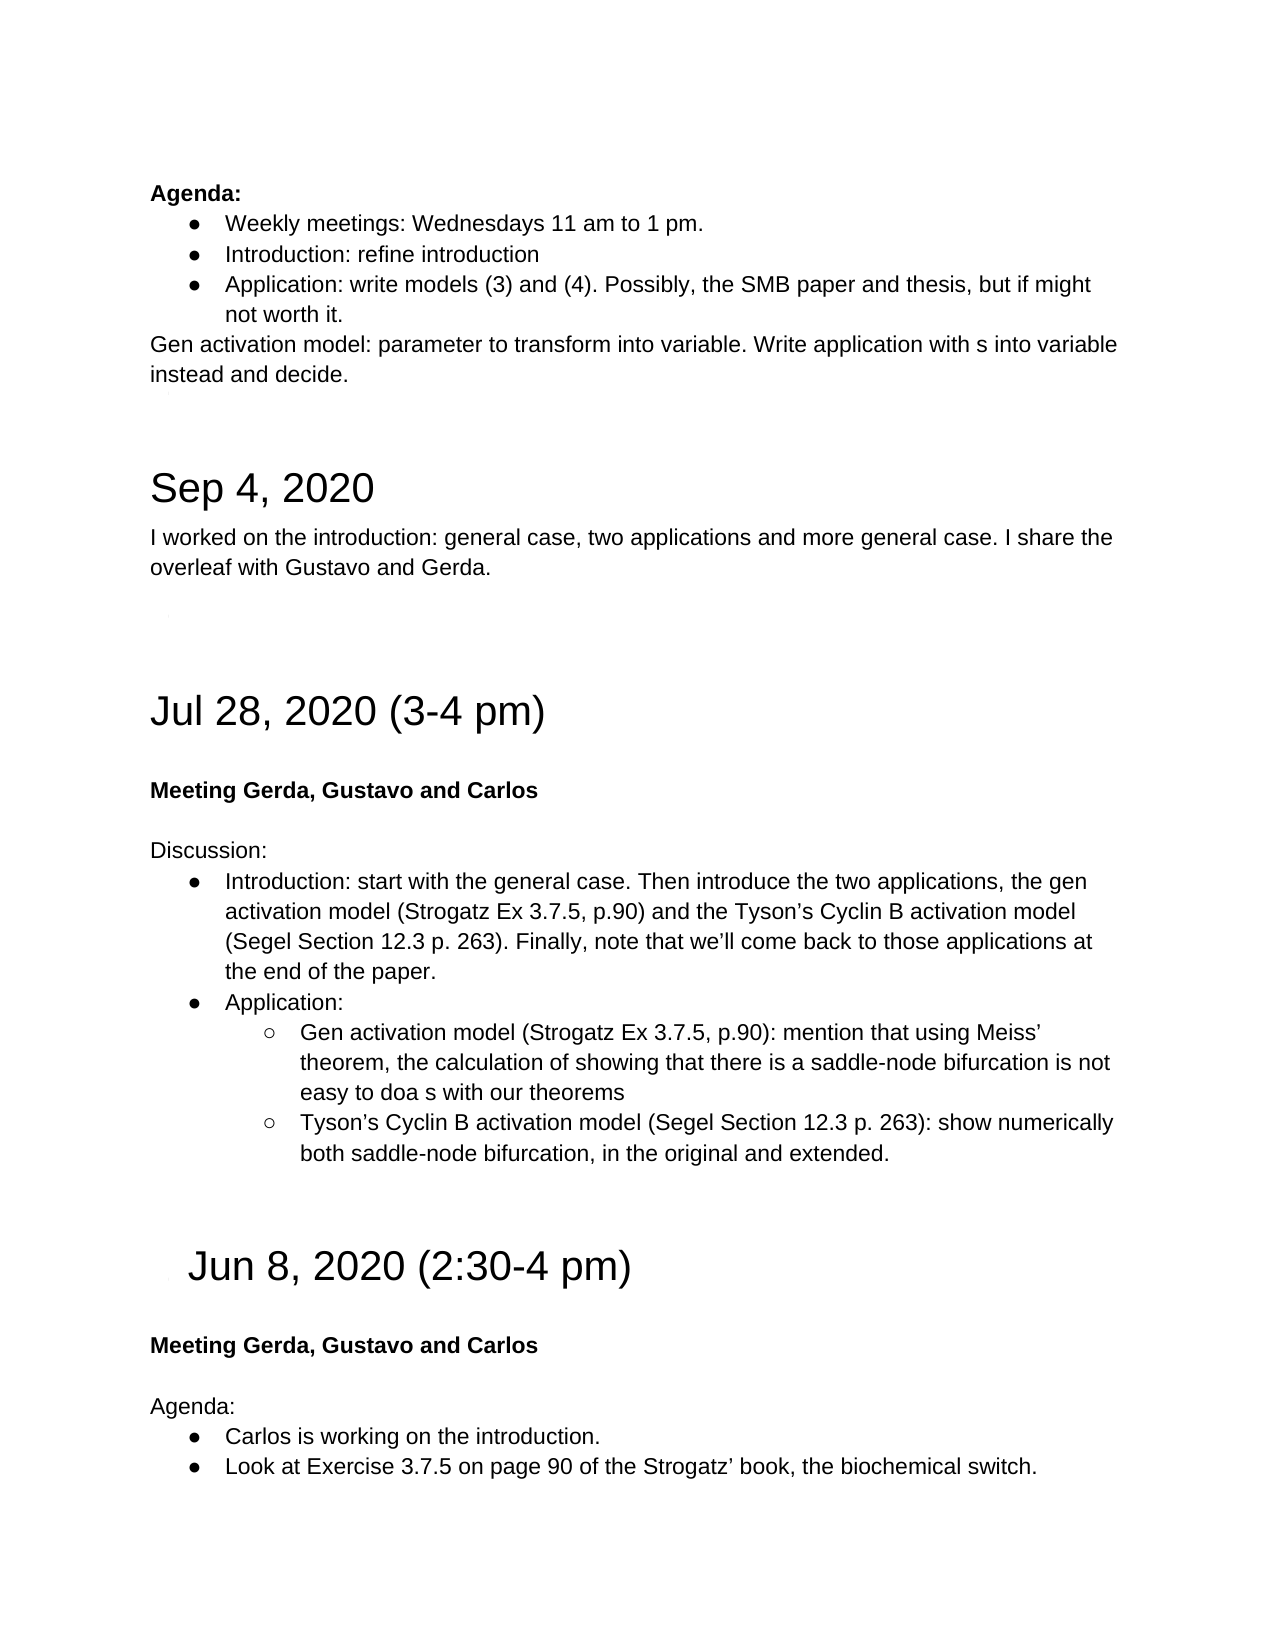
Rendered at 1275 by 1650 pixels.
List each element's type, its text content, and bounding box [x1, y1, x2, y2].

text Agenda: [150, 180, 1125, 207]
list Application: [187, 988, 1125, 1015]
list Tyson’s Cyclin B activation model (Segel Section 12.3 p. 263): show numerically both saddle-node bifurcation, in the original and extended. [262, 1109, 1125, 1166]
subtitle Jun 8, 2020 (2:30-4 pm) [150, 1242, 1125, 1289]
text Gen activation model: parameter to transform into variable. Write application with s into variable instead and decide. [150, 331, 1125, 388]
list Carlos is working on the introduction. [187, 1423, 1125, 1449]
text Discussion: [150, 837, 1125, 864]
list Application: write models (3) and (4). Possibly, the SMB paper and thesis, but if might not worth it. [187, 271, 1125, 327]
list Introduction: start with the general case. Then introduce the two applications, the gen activation model (Strogatz Ex 3.7.5, p.90) and the Tyson’s Cyclin B activation model (Segel Section 12.3 p. 263). Finally, note that we’ll come back to those applications at the end of the paper. [187, 868, 1125, 985]
subtitle Sep 4, 2020 [150, 463, 1125, 511]
subtitle Jul 28, 2020 (3-4 pm) [150, 686, 1125, 734]
text Agenda: [150, 1393, 1125, 1419]
text Meeting Gerda, Gustavo and Carlos [150, 1332, 1125, 1359]
list Weekly meetings: Wednesdays 11 am to 1 pm. [187, 210, 1125, 237]
list Introduction: refine introduction [187, 241, 1125, 267]
list Look at Exercise 3.7.5 on page 90 of the Strogatz’ book, the biochemical switch. [187, 1453, 1125, 1479]
list Gen activation model (Strogatz Ex 3.7.5, p.90): mention that using Meiss’ theorem, the calculation of showing that there is a saddle-node bifurcation is not easy to doa s with our theorems [262, 1019, 1125, 1106]
text I worked on the introduction: general case, two applications and more general case. I share the overleaf with Gustavo and Gerda. [150, 524, 1125, 581]
text Meeting Gerda, Gustavo and Carlos [150, 777, 1125, 803]
